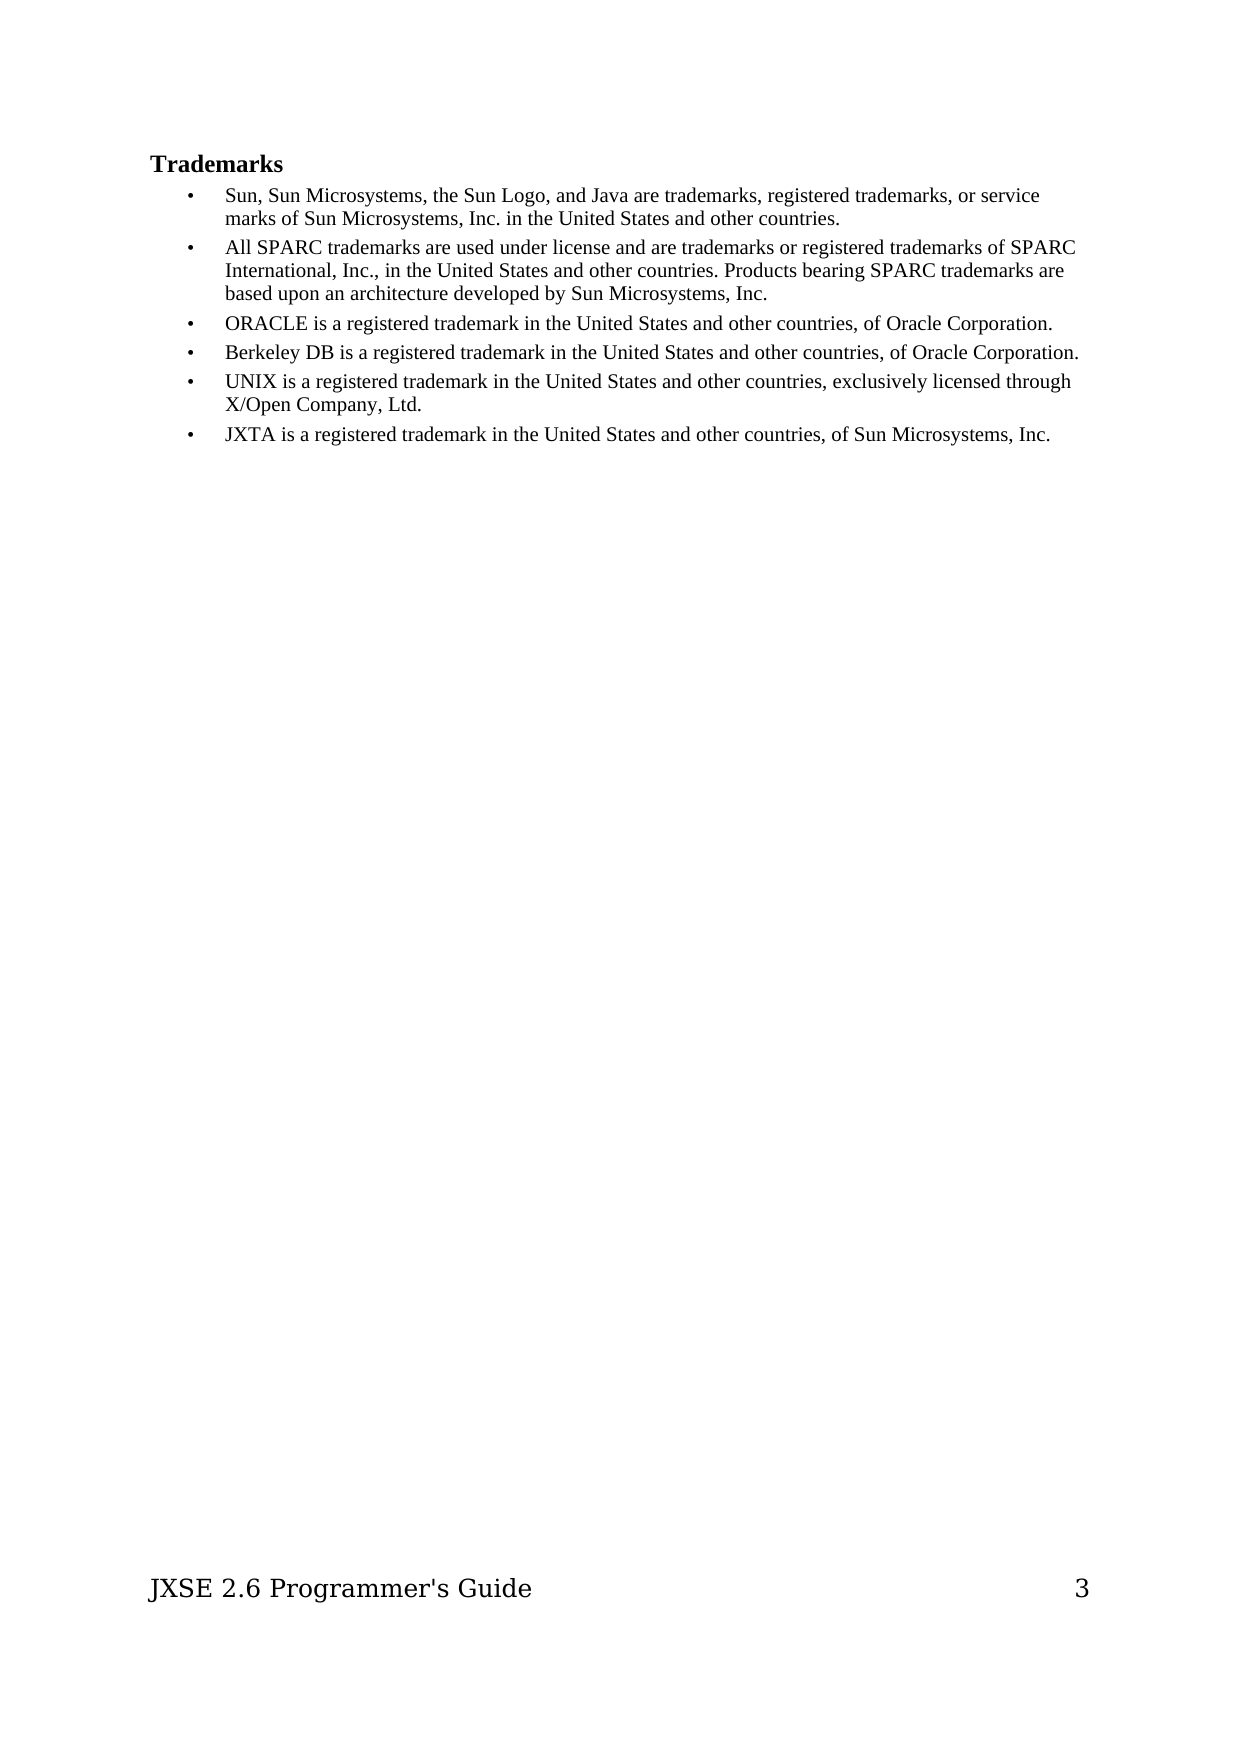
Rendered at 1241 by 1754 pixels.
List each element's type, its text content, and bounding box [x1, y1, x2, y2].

list Sun, Sun Microsystems, the Sun Logo, and Java are trademarks, registered trademarks, or service marks of Sun Microsystems, Inc. in the United States and other countries. [187, 184, 1090, 230]
list JXTA is a registered trademark in the United States and other countries, of Sun Microsystems, Inc. [187, 422, 1090, 445]
text Trademarks [150, 150, 1090, 178]
list Berkeley DB is a registered trademark in the United States and other countries, of Oracle Corporation. [187, 341, 1090, 364]
list ORACLE is a registered trademark in the United States and other countries, of Oracle Corporation. [187, 312, 1090, 334]
list All SPARC trademarks are used under license and are trademarks or registered trademarks of SPARC International, Inc., in the United States and other countries. Products bearing SPARC trademarks are based upon an architecture developed by Sun Microsystems, Inc. [187, 236, 1090, 305]
list UNIX is a registered trademark in the United States and other countries, exclusively licensed through X/Open Company, Ltd. [187, 370, 1090, 416]
